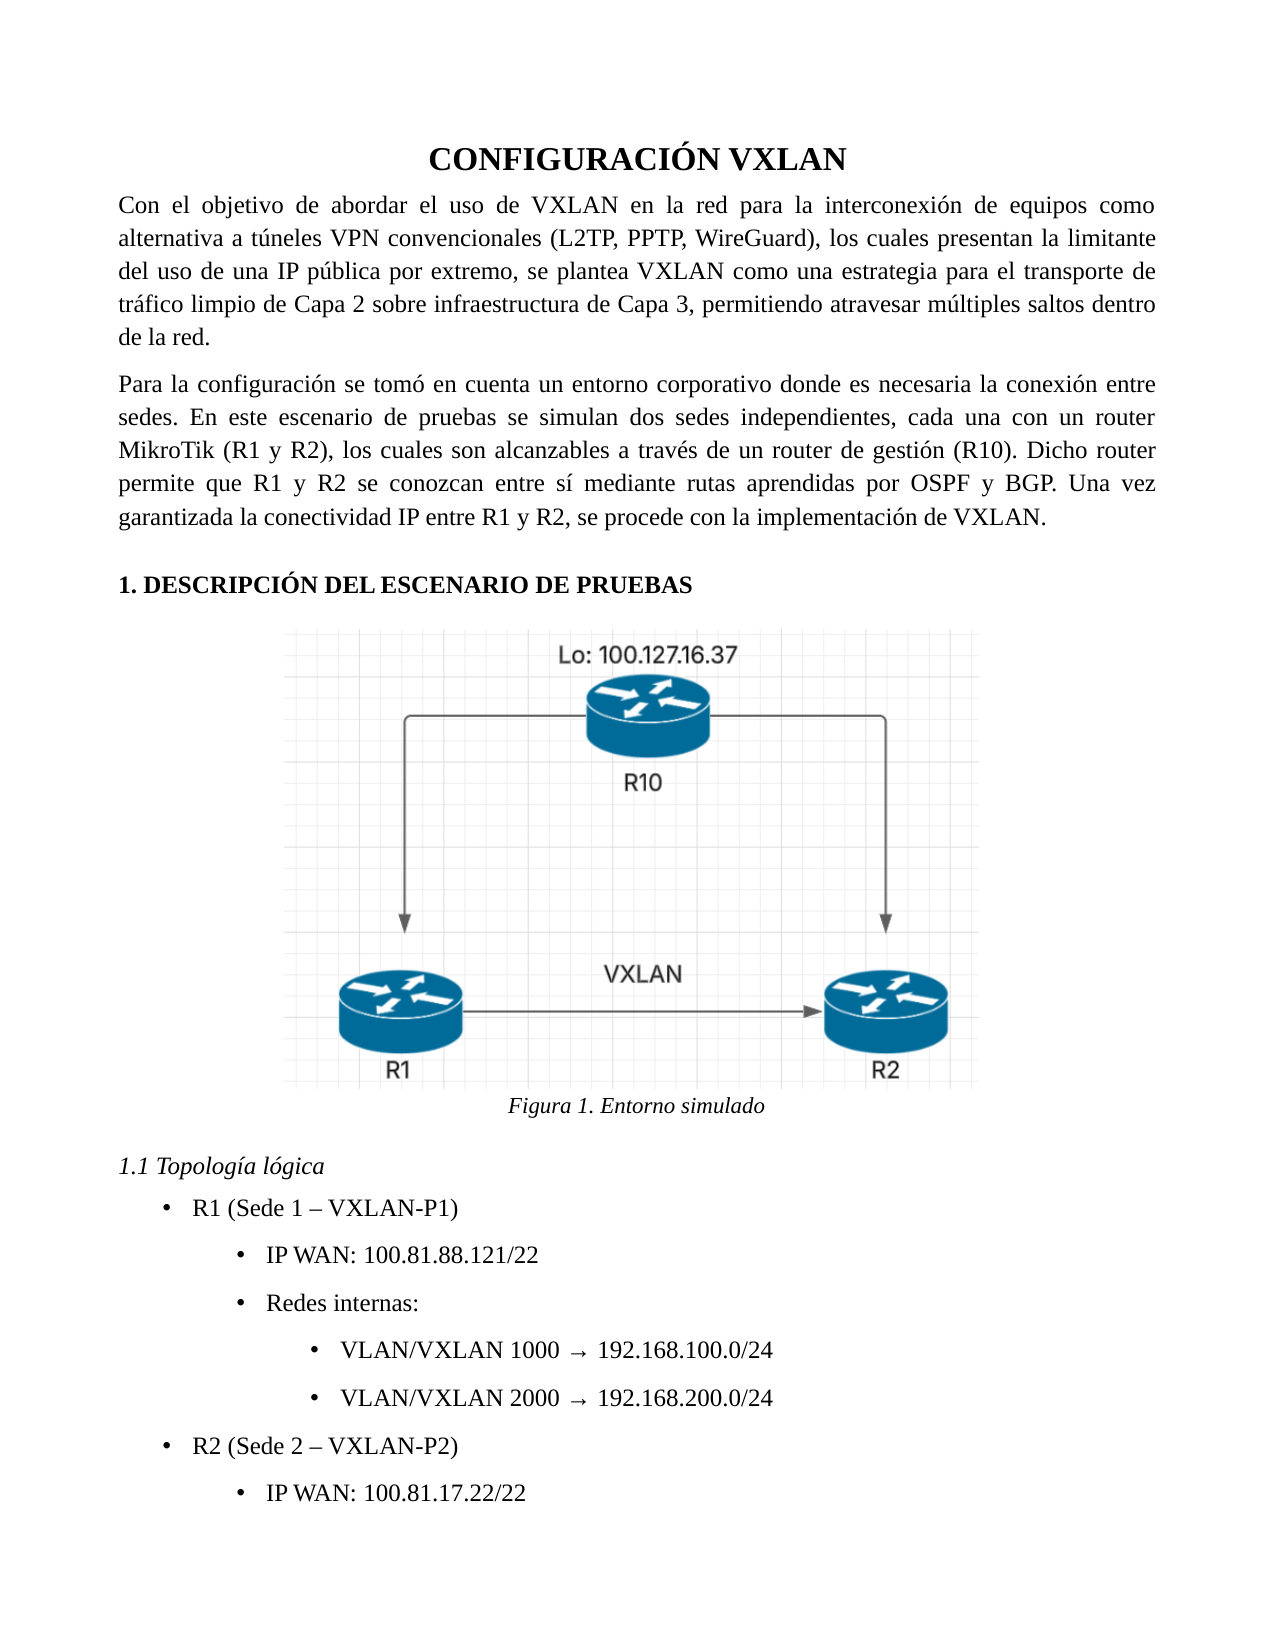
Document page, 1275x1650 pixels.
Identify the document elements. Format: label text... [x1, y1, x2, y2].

list Redes internas: [236, 1288, 1157, 1317]
subtitle 1. DESCRIPCIÓN DEL ESCENARIO DE PRUEBAS [118, 570, 1157, 599]
list R2 (Sede 2 – VXLAN-P2) [162, 1431, 1157, 1459]
list VLAN/VXLAN 2000 → 192.168.200.0/24 [310, 1383, 1157, 1412]
list VLAN/VXLAN 1000 → 192.168.100.0/24 [310, 1336, 1157, 1364]
text Figura 1. Entorno simulado [118, 611, 1157, 1118]
subtitle CONFIGURACIÓN VXLAN [118, 139, 1157, 177]
list IP WAN: 100.81.17.22/22 [236, 1478, 1157, 1507]
picture [283, 629, 980, 1089]
subtitle 1.1 Topología lógica [118, 1151, 1157, 1180]
list R1 (Sede 1 – VXLAN-P1) [162, 1193, 1157, 1221]
list IP WAN: 100.81.88.121/22 [236, 1240, 1157, 1269]
text Con el objetivo de abordar el uso de VXLAN en la red para la interconexión de equipos como alternativa a túneles VPN convencionales (L2TP, PPTP, WireGuard), los cuales presentan la limitante del uso de una IP pública por extremo, se plantea VXLAN como una estrategia para el transporte de tráfico limpio de Capa 2 sobre infraestructura de Capa 3, permitiendo atravesar múltiples saltos dentro de la red. [118, 190, 1157, 351]
text Para la configuración se tomó en cuenta un entorno corporativo donde es necesaria la conexión entre sedes. En este escenario de pruebas se simulan dos sedes independientes, cada una con un router MikroTik (R1 y R2), los cuales son alcanzables a través de un router de gestión (R10). Dicho router permite que R1 y R2 se conozcan entre sí mediante rutas aprendidas por OSPF y BGP. Una vez garantizada la conectividad IP entre R1 y R2, se procede con la implementación de VXLAN. [118, 369, 1157, 530]
